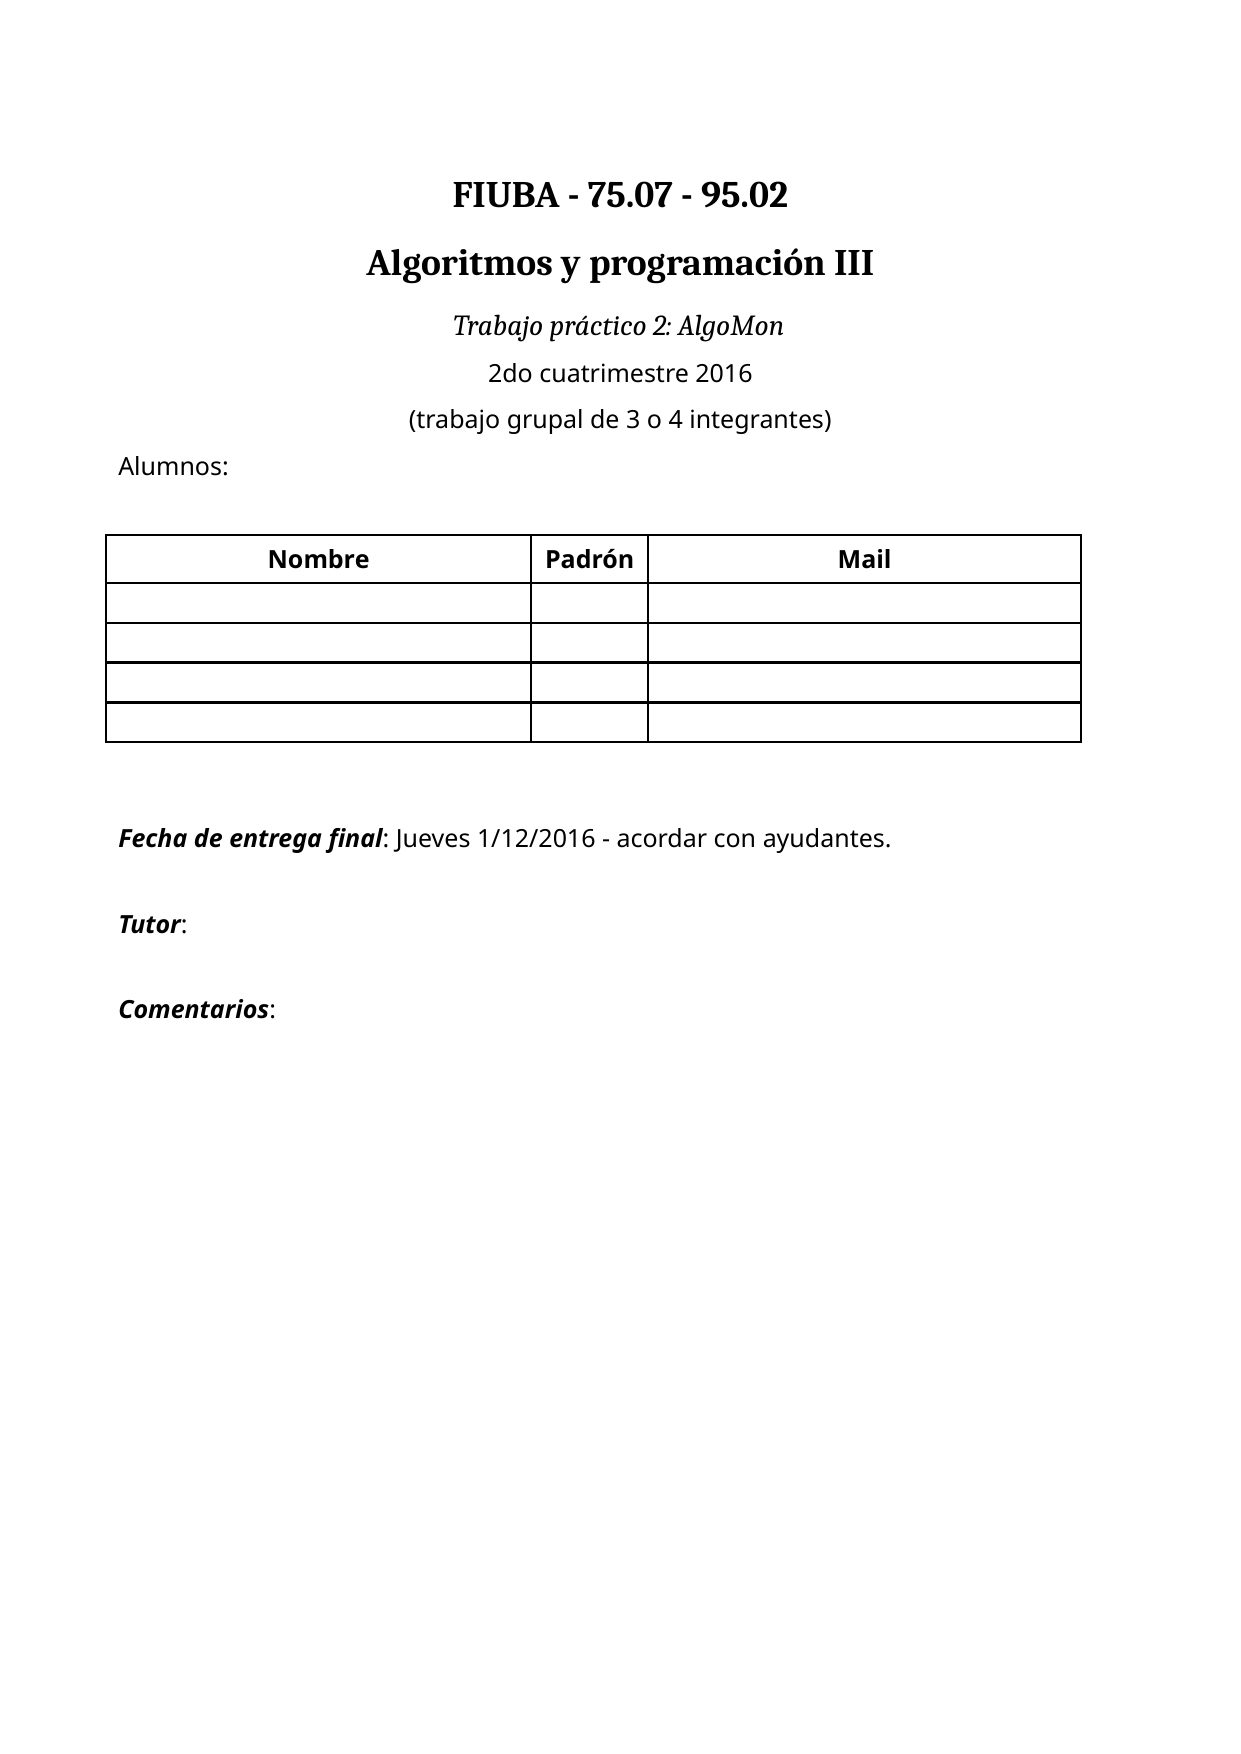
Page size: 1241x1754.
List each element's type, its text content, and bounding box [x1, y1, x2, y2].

text 2do cuatrimestre 2016 [118, 356, 1122, 389]
text FIUBA - 75.07 - 95.02 [118, 173, 1122, 216]
table_header Padrón [532, 536, 647, 582]
table_cell [649, 704, 1080, 741]
text Comentarios: [118, 992, 1122, 1026]
table_cell [107, 584, 530, 622]
table_cell [649, 664, 1080, 701]
text Fecha de entrega final: Jueves 1/12/2016 - acordar con ayudantes. [118, 821, 1122, 855]
text Trabajo práctico 2: AlgoMon [118, 309, 1122, 343]
text (trabajo grupal de 3 o 4 integrantes) [118, 402, 1122, 436]
table_cell [107, 704, 530, 741]
table_cell [649, 584, 1080, 622]
table_cell [532, 584, 647, 622]
text Alumnos: [118, 449, 1122, 483]
text Tutor: [118, 906, 1122, 941]
text Algoritmos y programación III [118, 241, 1122, 284]
table_header Mail [649, 536, 1080, 582]
table_cell [107, 624, 530, 661]
table_cell [532, 704, 647, 741]
table_cell [107, 664, 530, 701]
table_cell [649, 624, 1080, 661]
table_header Nombre [107, 536, 530, 582]
table_cell [532, 664, 647, 701]
table_cell [532, 624, 647, 661]
